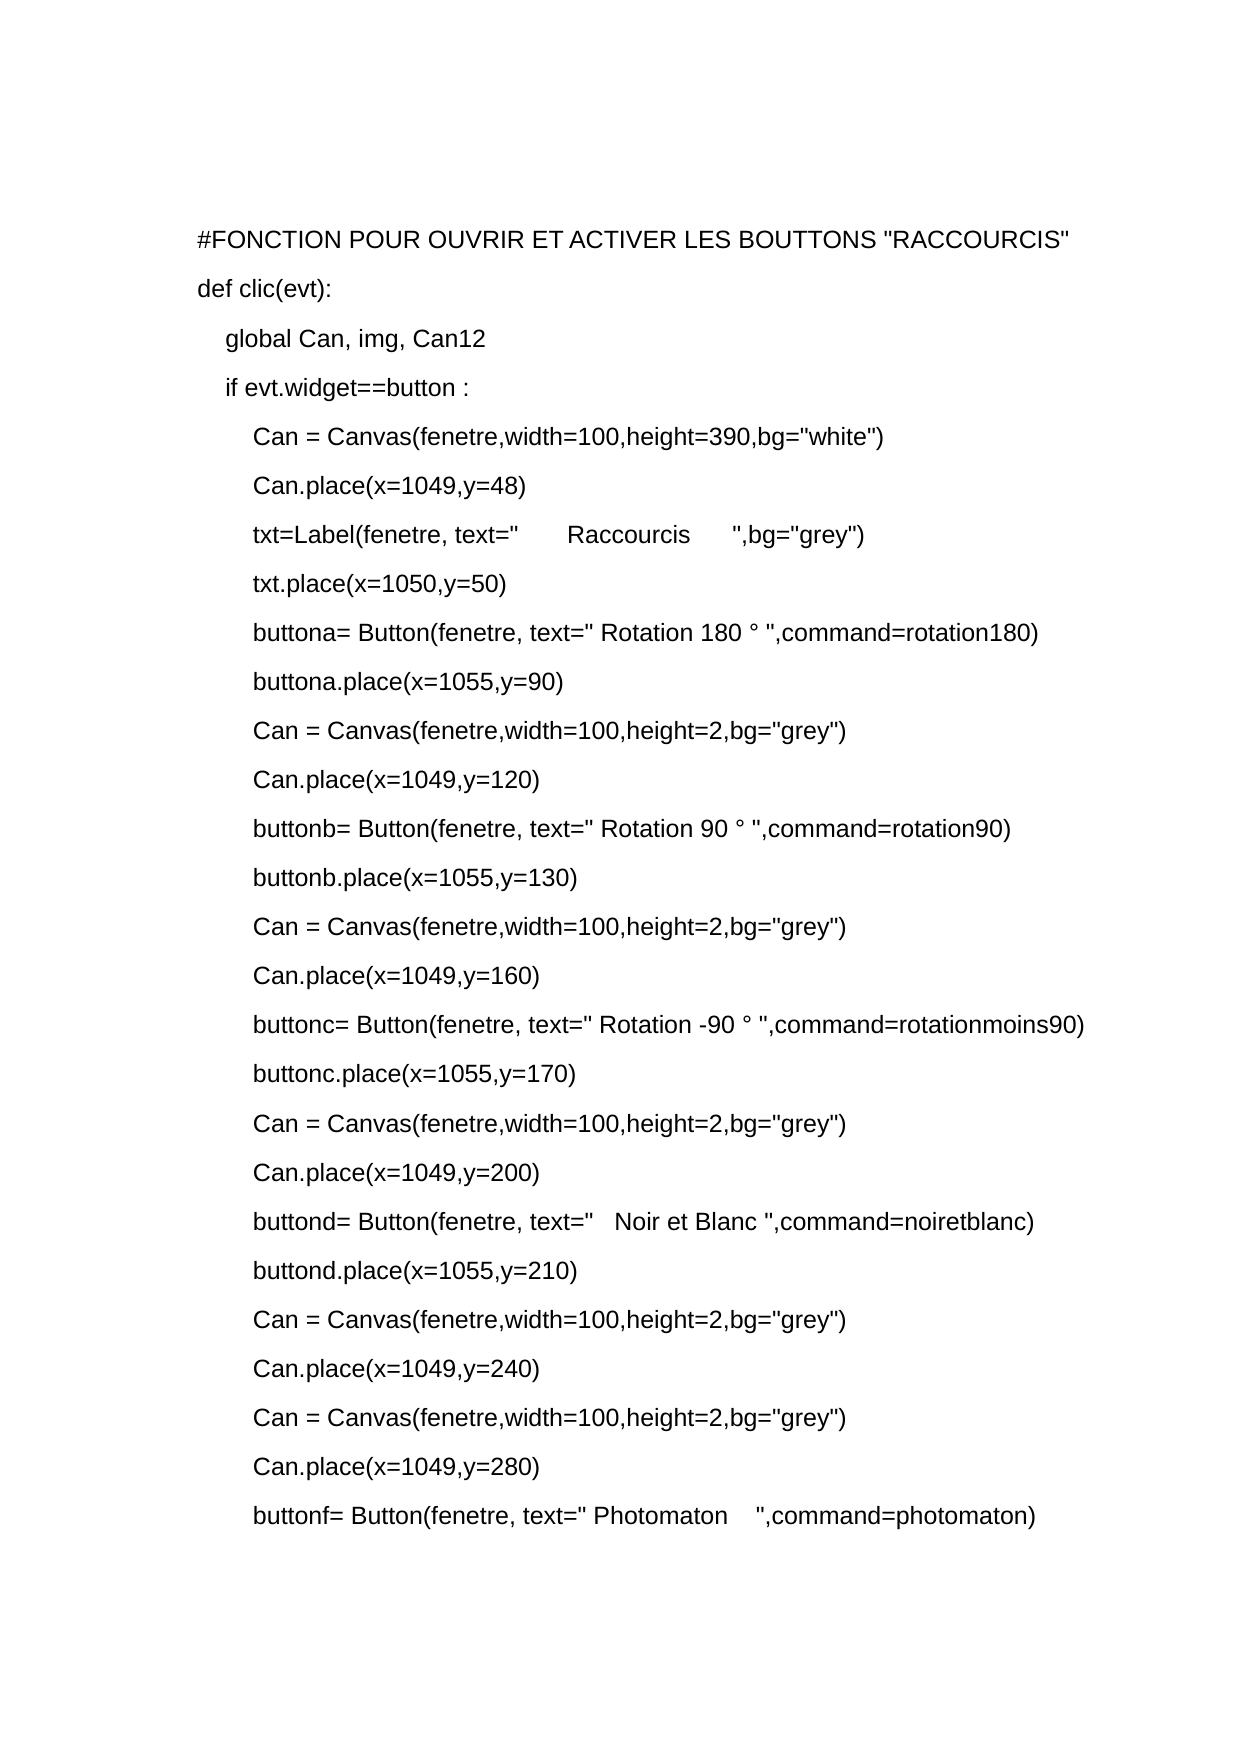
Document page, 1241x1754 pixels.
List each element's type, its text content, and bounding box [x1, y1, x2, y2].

text Can.place(x=1049,y=240) [118, 1354, 1122, 1383]
text buttond= Button(fenetre, text=" Noir et Blanc ",command=noiretblanc) [118, 1207, 1122, 1235]
text Can = Canvas(fenetre,width=100,height=2,bg="grey") [118, 1403, 1122, 1432]
text txt.place(x=1050,y=50) [118, 569, 1122, 598]
text buttona.place(x=1055,y=90) [118, 667, 1122, 696]
text global Can, img, Can12 [118, 323, 1122, 352]
text Can.place(x=1049,y=160) [118, 961, 1122, 990]
text #FONCTION POUR OUVRIR ET ACTIVER LES BOUTTONS "RACCOURCIS" [118, 225, 1122, 254]
text buttond.place(x=1055,y=210) [118, 1256, 1122, 1284]
text Can = Canvas(fenetre,width=100,height=2,bg="grey") [118, 912, 1122, 941]
text buttona= Button(fenetre, text=" Rotation 180 ° ",command=rotation180) [118, 618, 1122, 647]
text Can.place(x=1049,y=120) [118, 765, 1122, 794]
text Can = Canvas(fenetre,width=100,height=2,bg="grey") [118, 716, 1122, 745]
text if evt.widget==button : [118, 373, 1122, 401]
text def clic(evt): [118, 274, 1122, 303]
text buttonb= Button(fenetre, text=" Rotation 90 ° ",command=rotation90) [118, 814, 1122, 843]
text Can.place(x=1049,y=48) [118, 471, 1122, 499]
text buttonb.place(x=1055,y=130) [118, 863, 1122, 892]
text buttonc.place(x=1055,y=170) [118, 1059, 1122, 1088]
text buttonc= Button(fenetre, text=" Rotation -90 ° ",command=rotationmoins90) [118, 1010, 1122, 1039]
text Can.place(x=1049,y=200) [118, 1158, 1122, 1186]
text Can = Canvas(fenetre,width=100,height=2,bg="grey") [118, 1108, 1122, 1137]
text Can = Canvas(fenetre,width=100,height=2,bg="grey") [118, 1305, 1122, 1333]
text Can.place(x=1049,y=280) [118, 1452, 1122, 1481]
text buttonf= Button(fenetre, text=" Photomaton ",command=photomaton) [118, 1501, 1122, 1530]
text Can = Canvas(fenetre,width=100,height=390,bg="white") [118, 422, 1122, 450]
text txt=Label(fenetre, text=" Raccourcis ",bg="grey") [118, 520, 1122, 548]
